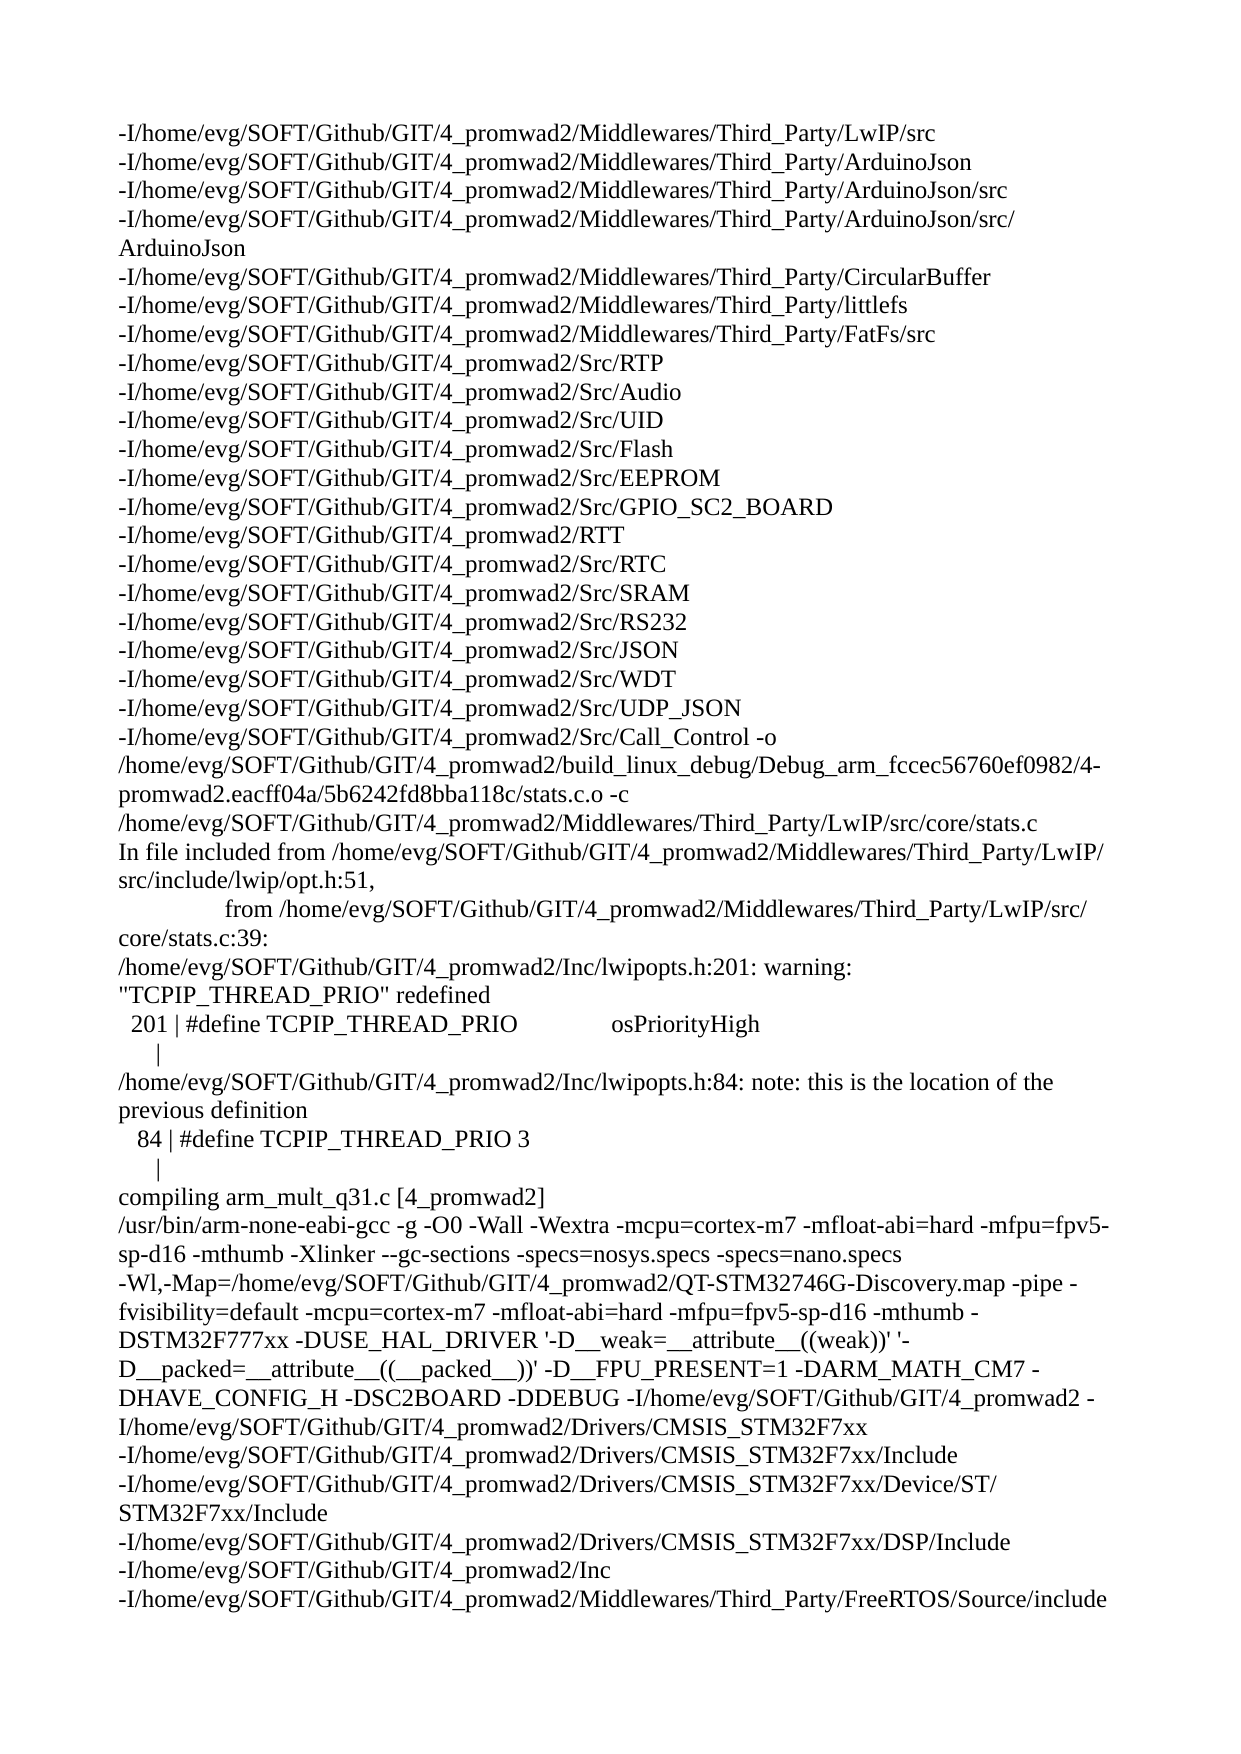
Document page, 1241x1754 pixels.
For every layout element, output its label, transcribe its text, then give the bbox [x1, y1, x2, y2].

text | [118, 1038, 1122, 1067]
text /usr/bin/arm-none-eabi-gcc -g -O0 -Wall -Wextra -mcpu=cortex-m7 -mfloat-abi=hard -mfpu=fpv5-sp-d16 -mthumb -Xlinker --gc-sections -specs=nosys.specs -specs=nano.specs -Wl,-Map=/home/evg/SOFT/Github/GIT/4_promwad2/QT-STM32746G-Discovery.map -pipe -fvisibility=default -mcpu=cortex-m7 -mfloat-abi=hard -mfpu=fpv5-sp-d16 -mthumb -DSTM32F777xx -DUSE_HAL_DRIVER '-D__weak=__attribute__((weak))' '-D__packed=__attribute__((__packed__))' -D__FPU_PRESENT=1 -DARM_MATH_CM7 -DHAVE_CONFIG_H -DSC2BOARD -DDEBUG -I/home/evg/SOFT/Github/GIT/4_promwad2 -I/home/evg/SOFT/Github/GIT/4_promwad2/Drivers/CMSIS_STM32F7xx -I/home/evg/SOFT/Github/GIT/4_promwad2/Drivers/CMSIS_STM32F7xx/Include -I/home/evg/SOFT/Github/GIT/4_promwad2/Drivers/CMSIS_STM32F7xx/Device/ST/STM32F7xx/Include -I/home/evg/SOFT/Github/GIT/4_promwad2/Drivers/CMSIS_STM32F7xx/DSP/Include -I/home/evg/SOFT/Github/GIT/4_promwad2/Inc -I/home/evg/SOFT/Github/GIT/4_promwad2/Middlewares/Third_Party/FreeRTOS/Source/include [118, 1211, 1122, 1613]
text /home/evg/SOFT/Github/GIT/4_promwad2/Inc/lwipopts.h:84: note: this is the location of the previous definition [118, 1067, 1122, 1124]
text /home/evg/SOFT/Github/GIT/4_promwad2/Inc/lwipopts.h:201: warning: "TCPIP_THREAD_PRIO" redefined [118, 952, 1122, 1009]
text | [118, 1153, 1122, 1182]
text compiling arm_mult_q31.c [4_promwad2] [118, 1182, 1122, 1211]
text 201 | #define TCPIP_THREAD_PRIO osPriorityHigh [118, 1009, 1122, 1038]
text -I/home/evg/SOFT/Github/GIT/4_promwad2/Middlewares/Third_Party/LwIP/src -I/home/evg/SOFT/Github/GIT/4_promwad2/Middlewares/Third_Party/ArduinoJson -I/home/evg/SOFT/Github/GIT/4_promwad2/Middlewares/Third_Party/ArduinoJson/src -I/home/evg/SOFT/Github/GIT/4_promwad2/Middlewares/Third_Party/ArduinoJson/src/ArduinoJson -I/home/evg/SOFT/Github/GIT/4_promwad2/Middlewares/Third_Party/CircularBuffer -I/home/evg/SOFT/Github/GIT/4_promwad2/Middlewares/Third_Party/littlefs -I/home/evg/SOFT/Github/GIT/4_promwad2/Middlewares/Third_Party/FatFs/src -I/home/evg/SOFT/Github/GIT/4_promwad2/Src/RTP -I/home/evg/SOFT/Github/GIT/4_promwad2/Src/Audio -I/home/evg/SOFT/Github/GIT/4_promwad2/Src/UID -I/home/evg/SOFT/Github/GIT/4_promwad2/Src/Flash -I/home/evg/SOFT/Github/GIT/4_promwad2/Src/EEPROM -I/home/evg/SOFT/Github/GIT/4_promwad2/Src/GPIO_SC2_BOARD -I/home/evg/SOFT/Github/GIT/4_promwad2/RTT -I/home/evg/SOFT/Github/GIT/4_promwad2/Src/RTC -I/home/evg/SOFT/Github/GIT/4_promwad2/Src/SRAM -I/home/evg/SOFT/Github/GIT/4_promwad2/Src/RS232 -I/home/evg/SOFT/Github/GIT/4_promwad2/Src/JSON -I/home/evg/SOFT/Github/GIT/4_promwad2/Src/WDT -I/home/evg/SOFT/Github/GIT/4_promwad2/Src/UDP_JSON -I/home/evg/SOFT/Github/GIT/4_promwad2/Src/Call_Control -o /home/evg/SOFT/Github/GIT/4_promwad2/build_linux_debug/Debug_arm_fccec56760ef0982/4-promwad2.eacff04a/5b6242fd8bba118c/stats.c.o -c /home/evg/SOFT/Github/GIT/4_promwad2/Middlewares/Third_Party/LwIP/src/core/stats.c [118, 118, 1122, 837]
text 84 | #define TCPIP_THREAD_PRIO 3 [118, 1124, 1122, 1153]
text from /home/evg/SOFT/Github/GIT/4_promwad2/Middlewares/Third_Party/LwIP/src/core/stats.c:39: [118, 894, 1122, 952]
text In file included from /home/evg/SOFT/Github/GIT/4_promwad2/Middlewares/Third_Party/LwIP/src/include/lwip/opt.h:51, [118, 837, 1122, 894]
